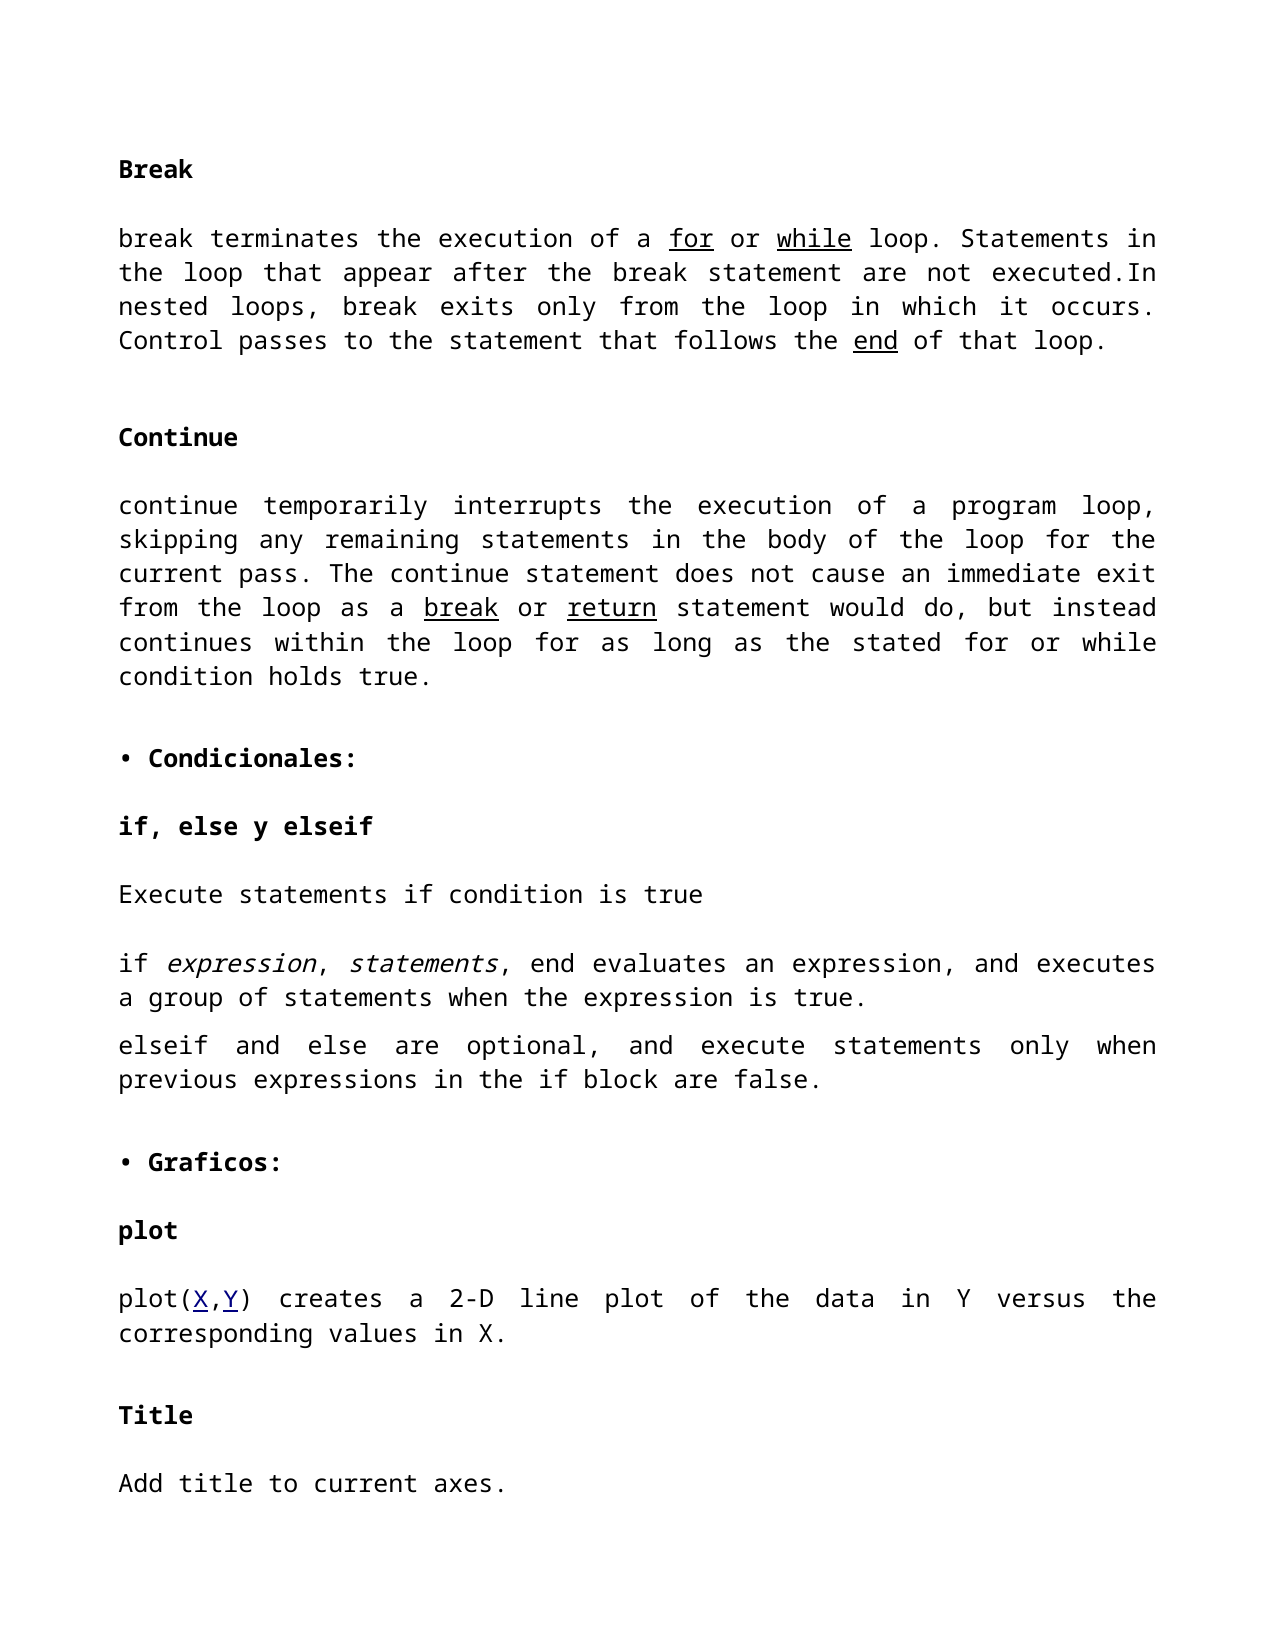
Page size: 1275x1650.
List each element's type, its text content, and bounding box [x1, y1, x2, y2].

text if, else y elseif [118, 809, 1157, 843]
text Add title to current axes. [118, 1466, 1157, 1500]
text if expression, statements, end evaluates an expression, and executes a group of statements when the expression is true. [118, 945, 1157, 1013]
text continue temporarily interrupts the execution of a program loop, skipping any remaining statements in the body of the loop for the current pass. The continue statement does not cause an immediate exit from the loop as a break or return statement would do, but instead continues within the loop for as long as the stated for or while condition holds true. [118, 488, 1157, 692]
text Execute statements if condition is true [118, 877, 1157, 911]
text plot(X,Y) creates a 2-D line plot of the data in Y versus the corresponding values in X. [118, 1281, 1157, 1349]
text Break [118, 152, 1157, 186]
text break terminates the execution of a for or while loop. Statements in the loop that appear after the break statement are not executed.In nested loops, break exits only from the loop in which it occurs. Control passes to the statement that follows the end of that loop. [118, 220, 1157, 357]
text plot [118, 1213, 1157, 1247]
text • Condicionales: [118, 741, 1157, 775]
text elseif and else are optional, and execute statements only when previous expressions in the if block are false. [118, 1028, 1157, 1096]
text Title [118, 1398, 1157, 1432]
text • Graficos: [118, 1145, 1157, 1179]
text Continue [118, 420, 1157, 454]
